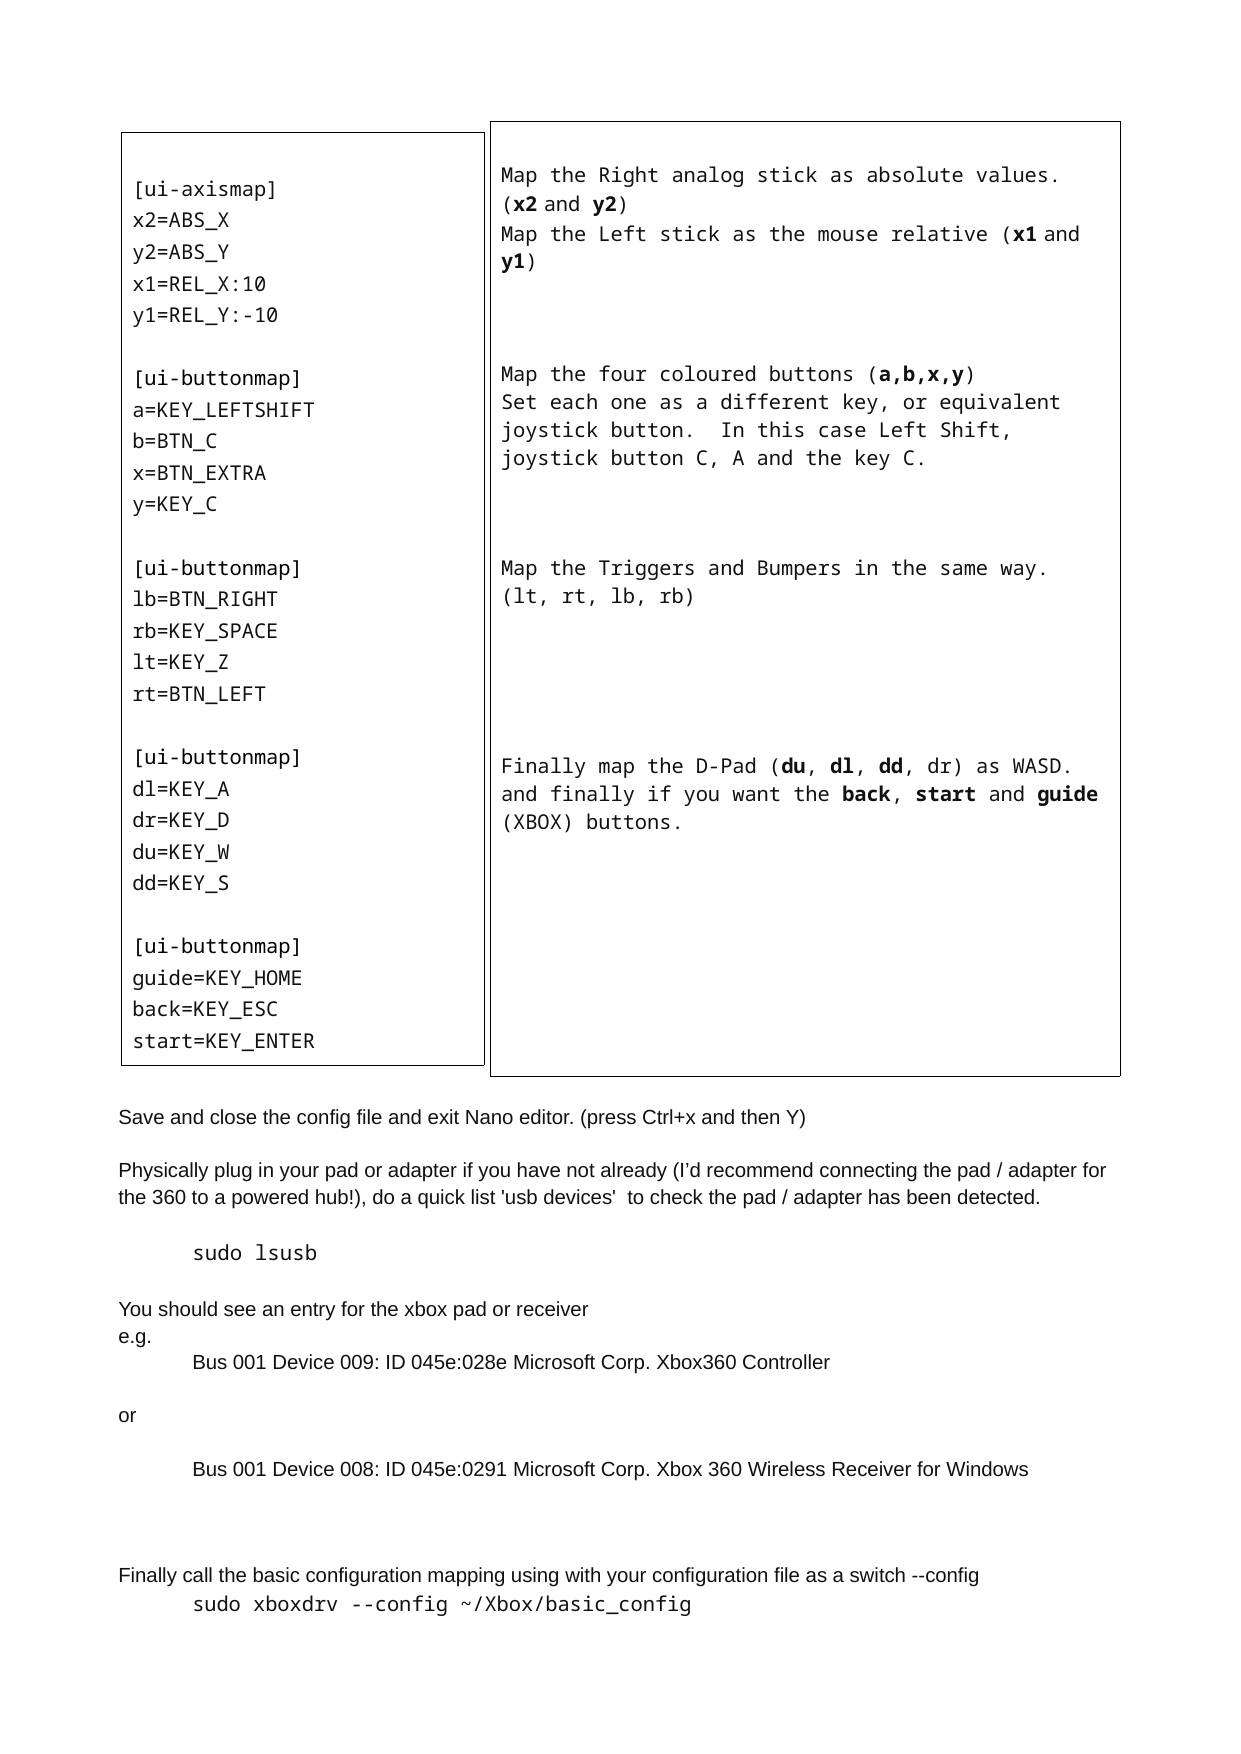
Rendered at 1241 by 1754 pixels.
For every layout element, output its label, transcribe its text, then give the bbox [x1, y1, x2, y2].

table_cell [ui-axismap] x2=ABS_X y2=ABS_Y x1=REL_X:10 y1=REL_Y:-10 [ui-buttonmap] a=KEY_LEFTSHIFT b=BTN_C x=BTN_EXTRA y=KEY_C [ui-buttonmap] lb=BTN_RIGHT rb=KEY_SPACE lt=KEY_Z rt=BTN_LEFT [ui-buttonmap] dl=KEY_A dr=KEY_D du=KEY_W dd=KEY_S [ui-buttonmap] guide=KEY_HOME back=KEY_ESC start=KEY_ENTER [118, 118, 487, 1079]
text You should see an entry for the xbox pad or receiver [118, 1297, 1122, 1321]
text sudo xboxdrv --config ~/Xbox/basic_config [118, 1590, 1122, 1617]
text sudo lsusb [118, 1238, 1122, 1267]
text e.g. [118, 1324, 1122, 1347]
text or [118, 1404, 1122, 1427]
text Physically plug in your pad or adapter if you have not already (I’d recommend connecting the pad / adapter for the 360 to a powered hub!), do a quick list 'usb devices' to check the pad / adapter has been detected. [118, 1159, 1122, 1209]
text Bus 001 Device 009: ID 045e:028e Microsoft Corp. Xbox360 Controller [118, 1351, 1122, 1374]
text Bus 001 Device 008: ID 045e:0291 Microsoft Corp. Xbox 360 Wireless Receiver for Windows [118, 1457, 1122, 1480]
text Finally call the basic configuration mapping using with your configuration file as a switch --config [118, 1563, 1122, 1586]
text Save and close the config file and exit Nano editor. (press Ctrl+x and then Y) [118, 1106, 1122, 1129]
table_cell Map the Right analog stick as absolute values. (x2 and y2) Map the Left stick as the mouse relative (x1 and y1) Map the four coloured buttons (a,b,x,y) Set each one as a different key, or equivalent joystick button. In this case Left Shift, joystick button C, A and the key C. Map the Triggers and Bumpers in the same way. (lt, rt, lb, rb) Finally map the D-Pad (du, dl, dd, dr) as WASD. and finally if you want the back, start and guide (XBOX) buttons. [487, 118, 1123, 1079]
